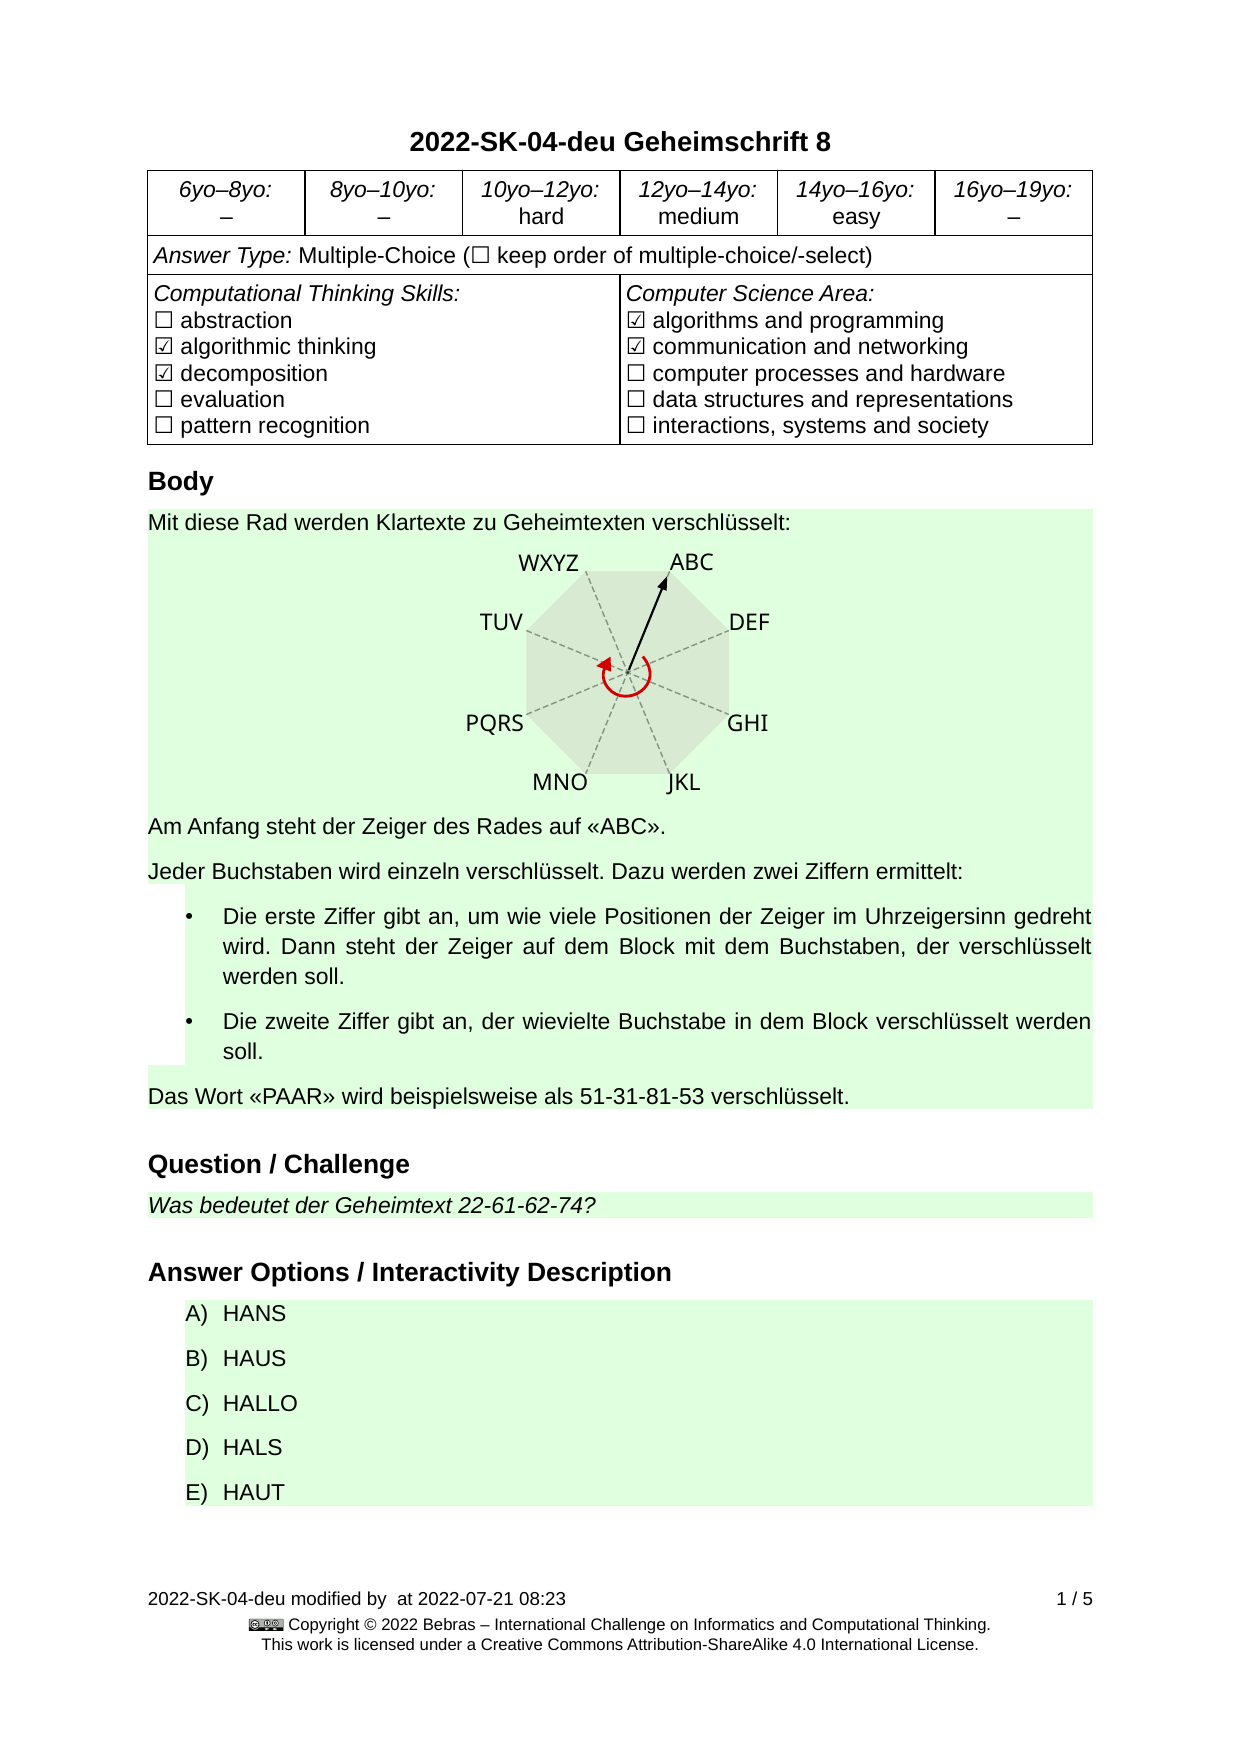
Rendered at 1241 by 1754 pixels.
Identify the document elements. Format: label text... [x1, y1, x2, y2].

subtitle Answer Options / Interactivity Description [148, 1257, 1093, 1287]
list Die erste Ziffer gibt an, um wie viele Positionen der Zeiger im Uhrzeigersinn gedreht wird. Dann steht der Zeiger auf dem Block mit dem Buchstaben, der verschlüsselt werden soll. [185, 903, 1093, 990]
table_header 10yo–12yo: hard [463, 171, 619, 235]
list HAUT [185, 1479, 1093, 1506]
subtitle 2022-SK-04-deu Geheimschrift 8 [148, 125, 1093, 157]
table_header 14yo–16yo: easy [778, 171, 934, 235]
text Das Wort «PAAR» wird beispielsweise als 51-31-81-53 verschlüsselt. [148, 1083, 1093, 1109]
text Am Anfang steht der Zeiger des Rades auf «ABC». [148, 813, 1093, 840]
list HANS [185, 1300, 1093, 1326]
text Jeder Buchstaben wird einzeln verschlüsselt. Dazu werden zwei Ziffern ermittelt: [148, 858, 1093, 884]
text Mit diese Rad werden Klartexte zu Geheimtexten verschlüsselt: [148, 509, 1093, 535]
subtitle Question / Challenge [148, 1149, 1093, 1179]
table_cell Computational Thinking Skills: ☐ abstraction ☑ algorithmic thinking ☑ decomposition ☐ evaluation ☐ pattern recognition [148, 275, 619, 444]
list HALS [185, 1434, 1093, 1461]
table_cell Answer Type: Multiple-Choice (☐ keep order of multiple-choice/-select) [148, 236, 1092, 274]
list Die zweite Ziffer gibt an, der wievielte Buchstabe in dem Block verschlüsselt werden soll. [185, 1008, 1093, 1065]
table_cell Computer Science Area: ☑ algorithms and programming ☑ communication and networking ☐ computer processes and hardware ☐ data structures and representations ☐ interactions, systems and society [621, 275, 1092, 444]
list HALLO [185, 1389, 1093, 1416]
list HAUS [185, 1345, 1093, 1371]
subtitle Body [148, 466, 1093, 496]
table_header 8yo–10yo: – [306, 171, 462, 235]
table_header 12yo–14yo: medium [621, 171, 777, 235]
table_header 6yo–8yo: – [148, 171, 304, 235]
table_header 16yo–19yo: – [936, 171, 1092, 235]
text Was bedeutet der Geheimtext 22-61-62-74? [148, 1192, 1093, 1218]
